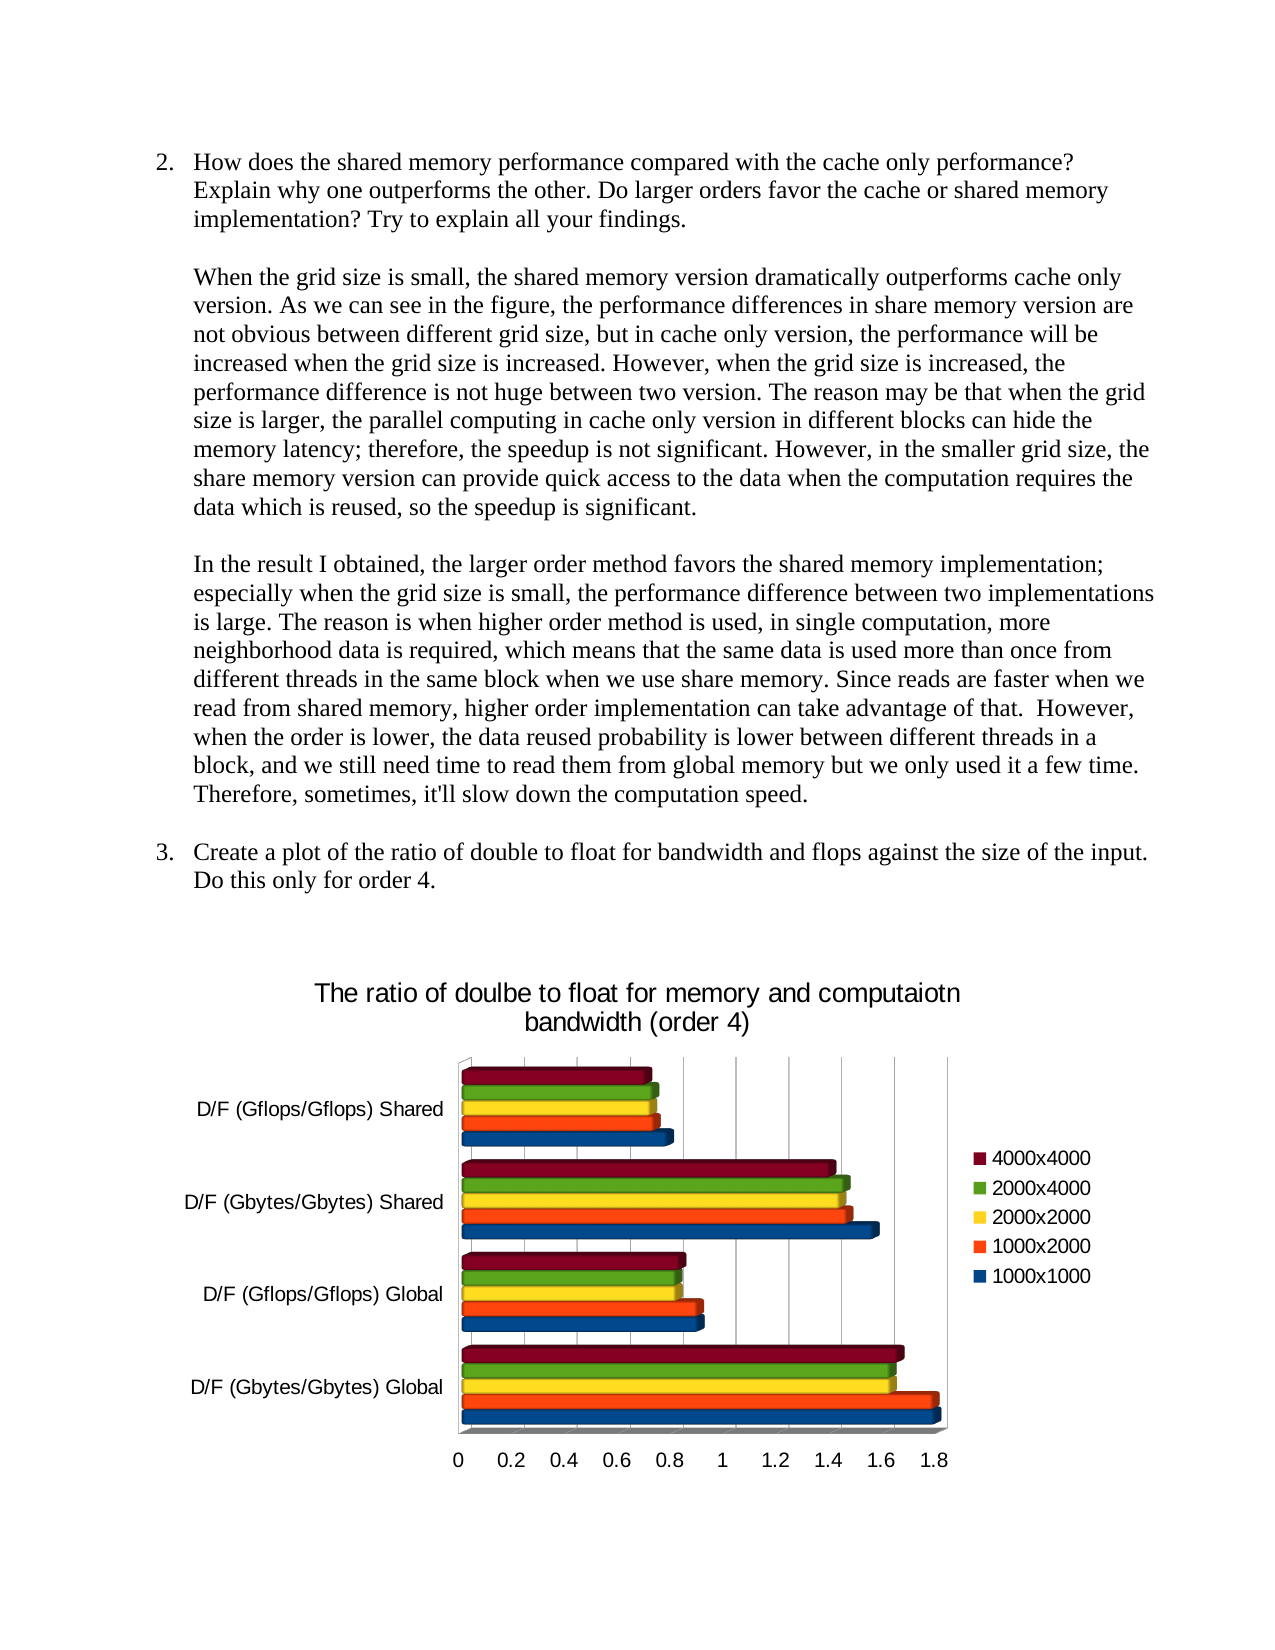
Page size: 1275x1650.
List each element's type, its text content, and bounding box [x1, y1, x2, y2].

list How does the shared memory performance compared with the cache only performance? Explain why one outperforms the other. Do larger orders favor the cache or shared memory implementation? Try to explain all your findings. When the grid size is small, the shared memory version dramatically outperforms cache only version. As we can see in the figure, the performance differences in share memory version are not obvious between different grid size, but in cache only version, the performance will be increased when the grid size is increased. However, when the grid size is increased, the performance difference is not huge between two version. The reason may be that when the grid size is larger, the parallel computing in cache only version in different blocks can hide the memory latency; therefore, the speedup is not significant. However, in the smaller grid size, the share memory version can provide quick access to the data when the computation requires the data which is reused, so the speedup is significant. In the result I obtained, the larger order method favors the shared memory implementation; especially when the grid size is small, the performance difference between two implementations is large. The reason is when higher order method is used, in single computation, more neighborhood data is required, which means that the same data is used more than once from different threads in the same block when we use share memory. Since reads are faster when we read from shared memory, higher order implementation can take advantage of that. However, when the order is lower, the data reused probability is lower between different threads in a block, and we still need time to read them from global memory but we only used it a few time. Therefore, sometimes, it'll slow down the computation speed. [156, 147, 1157, 837]
list Create a plot of the ratio of double to float for bandwidth and flops against the size of the input. Do this only for order 4. [156, 837, 1157, 1512]
